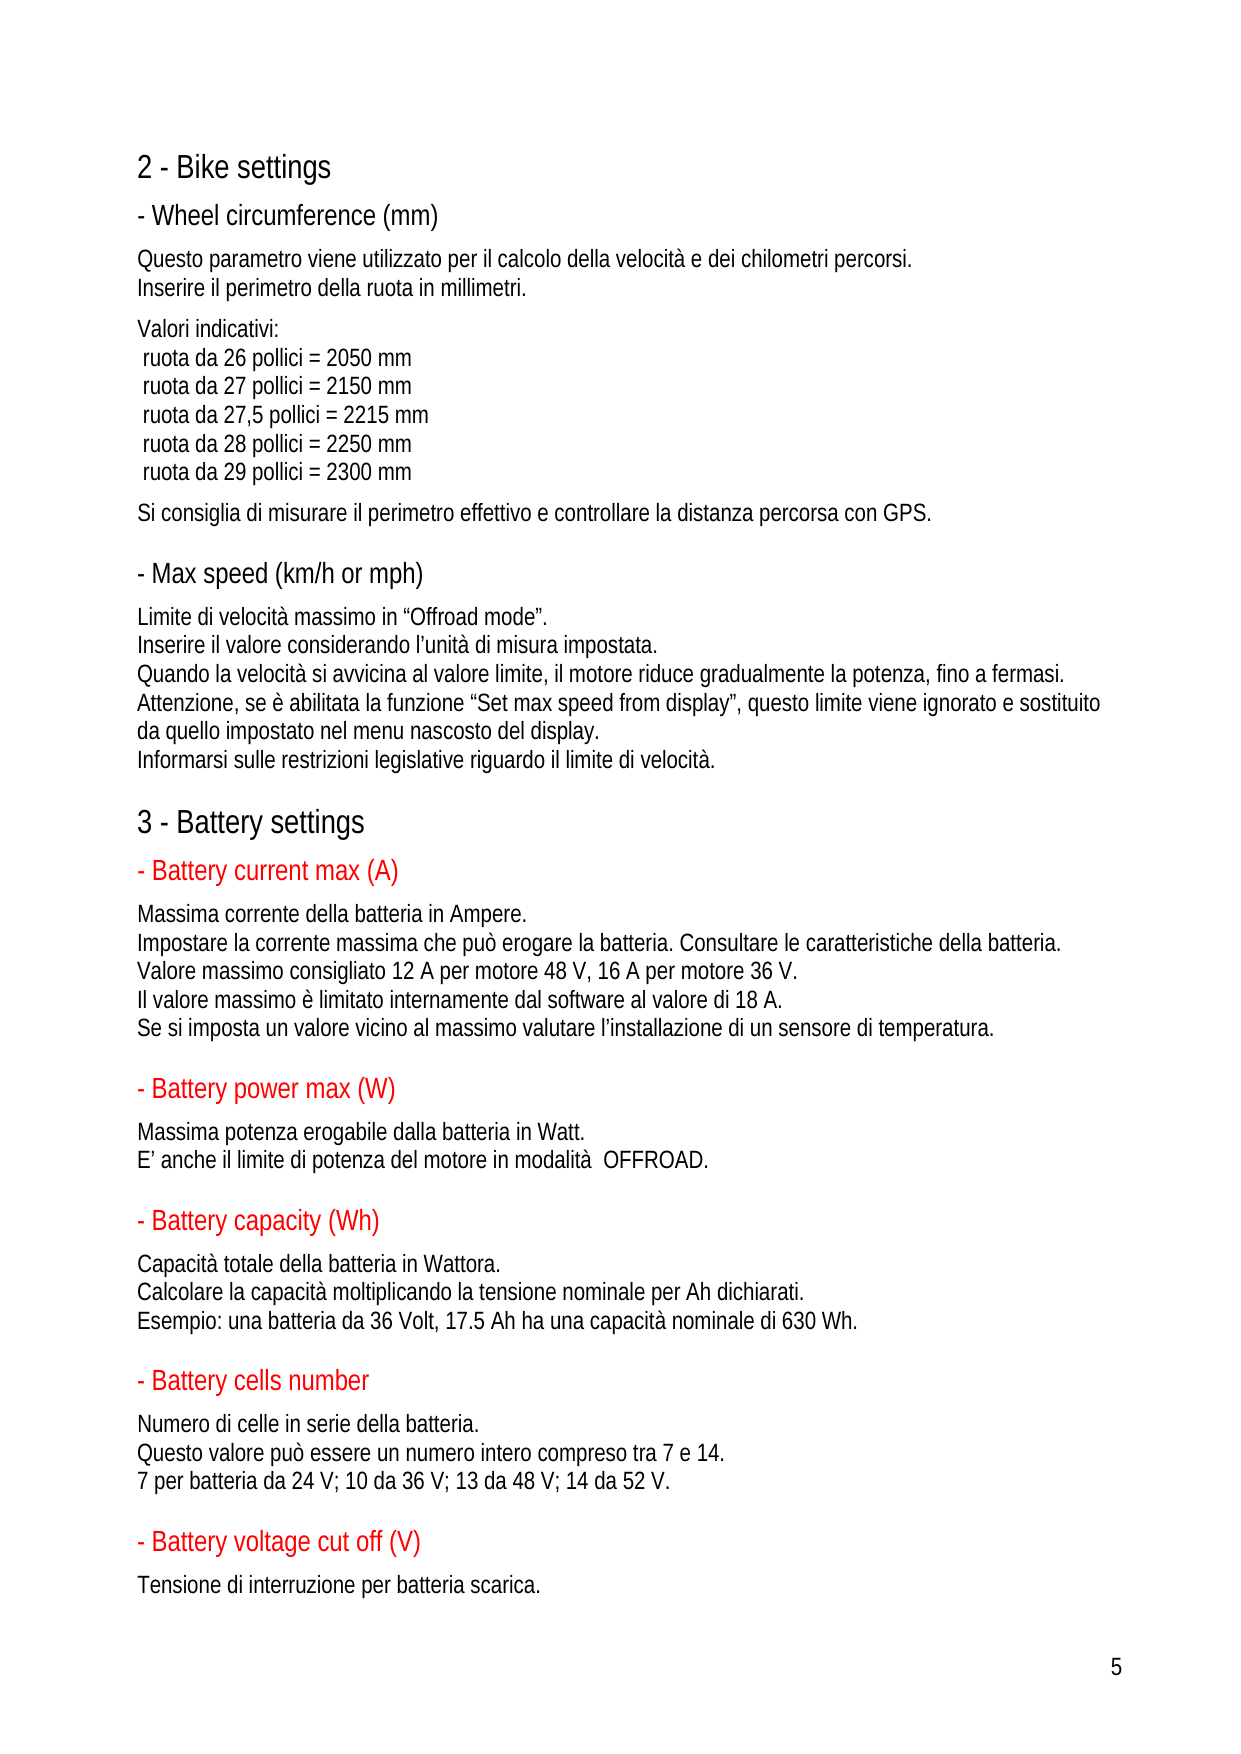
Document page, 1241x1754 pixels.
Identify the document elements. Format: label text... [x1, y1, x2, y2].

text Inserire il valore considerando l’unità di misura impostata. [137, 630, 1122, 659]
text Numero di celle in serie della batteria. [137, 1409, 1122, 1438]
text Impostare la corrente massima che può erogare la batteria. Consultare le caratteristiche della batteria. [137, 927, 1122, 956]
text Questo parametro viene utilizzato per il calcolo della velocità e dei chilometri percorsi. [137, 244, 1122, 273]
text Il valore massimo è limitato internamente dal software al valore di 18 A. [137, 985, 1122, 1013]
text Quando la velocità si avvicina al valore limite, il motore riduce gradualmente la potenza, fino a fermasi. [137, 659, 1122, 688]
text Questo valore può essere un numero intero compreso tra 7 e 14. [137, 1438, 1122, 1466]
text E’ anche il limite di potenza del motore in modalità OFFROAD. [137, 1145, 1122, 1174]
text 2 - Bike settings [137, 148, 1122, 186]
text - Wheel circumference (mm) [137, 198, 1122, 232]
text ruota da 27,5 pollici = 2215 mm [137, 400, 1122, 429]
text Limite di velocità massimo in “Offroad mode”. [137, 602, 1122, 630]
text - Battery capacity (Wh) [137, 1203, 1122, 1236]
text ruota da 26 pollici = 2050 mm [137, 343, 1122, 371]
text Calcolare la capacità moltiplicando la tensione nominale per Ah dichiarati. [137, 1277, 1122, 1306]
text - Max speed (km/h or mph) [137, 556, 1122, 589]
text Esempio: una batteria da 36 Volt, 17.5 Ah ha una capacità nominale di 630 Wh. [137, 1306, 1122, 1334]
text ruota da 29 pollici = 2300 mm [137, 457, 1122, 486]
text Attenzione, se è abilitata la funzione “Set max speed from display”, questo limite viene ignorato e sostituito da quello impostato nel menu nascosto del display. [137, 688, 1122, 745]
text Se si imposta un valore vicino al massimo valutare l’installazione di un sensore di temperatura. [137, 1013, 1122, 1042]
text Massima corrente della batteria in Ampere. [137, 899, 1122, 927]
text Tensione di interruzione per batteria scarica. [137, 1569, 1122, 1598]
text - Battery voltage cut off (V) [137, 1524, 1122, 1557]
text - Battery cells number [137, 1363, 1122, 1397]
text - Battery current max (A) [137, 853, 1122, 886]
text Inserire il perimetro della ruota in millimetri. [137, 273, 1122, 302]
text ruota da 28 pollici = 2250 mm [137, 429, 1122, 457]
text Massima potenza erogabile dalla batteria in Watt. [137, 1117, 1122, 1145]
subtitle 3 - Battery settings [137, 802, 1122, 840]
text - Battery power max (W) [137, 1071, 1122, 1104]
text Informarsi sulle restrizioni legislative riguardo il limite di velocità. [137, 745, 1122, 773]
text 7 per batteria da 24 V; 10 da 36 V; 13 da 48 V; 14 da 52 V. [137, 1466, 1122, 1495]
text ruota da 27 pollici = 2150 mm [137, 371, 1122, 400]
text Valore massimo consigliato 12 A per motore 48 V, 16 A per motore 36 V. [137, 956, 1122, 985]
text Si consiglia di misurare il perimetro effettivo e controllare la distanza percorsa con GPS. [137, 498, 1122, 527]
text Valori indicativi: [137, 314, 1122, 343]
text Capacità totale della batteria in Wattora. [137, 1248, 1122, 1277]
